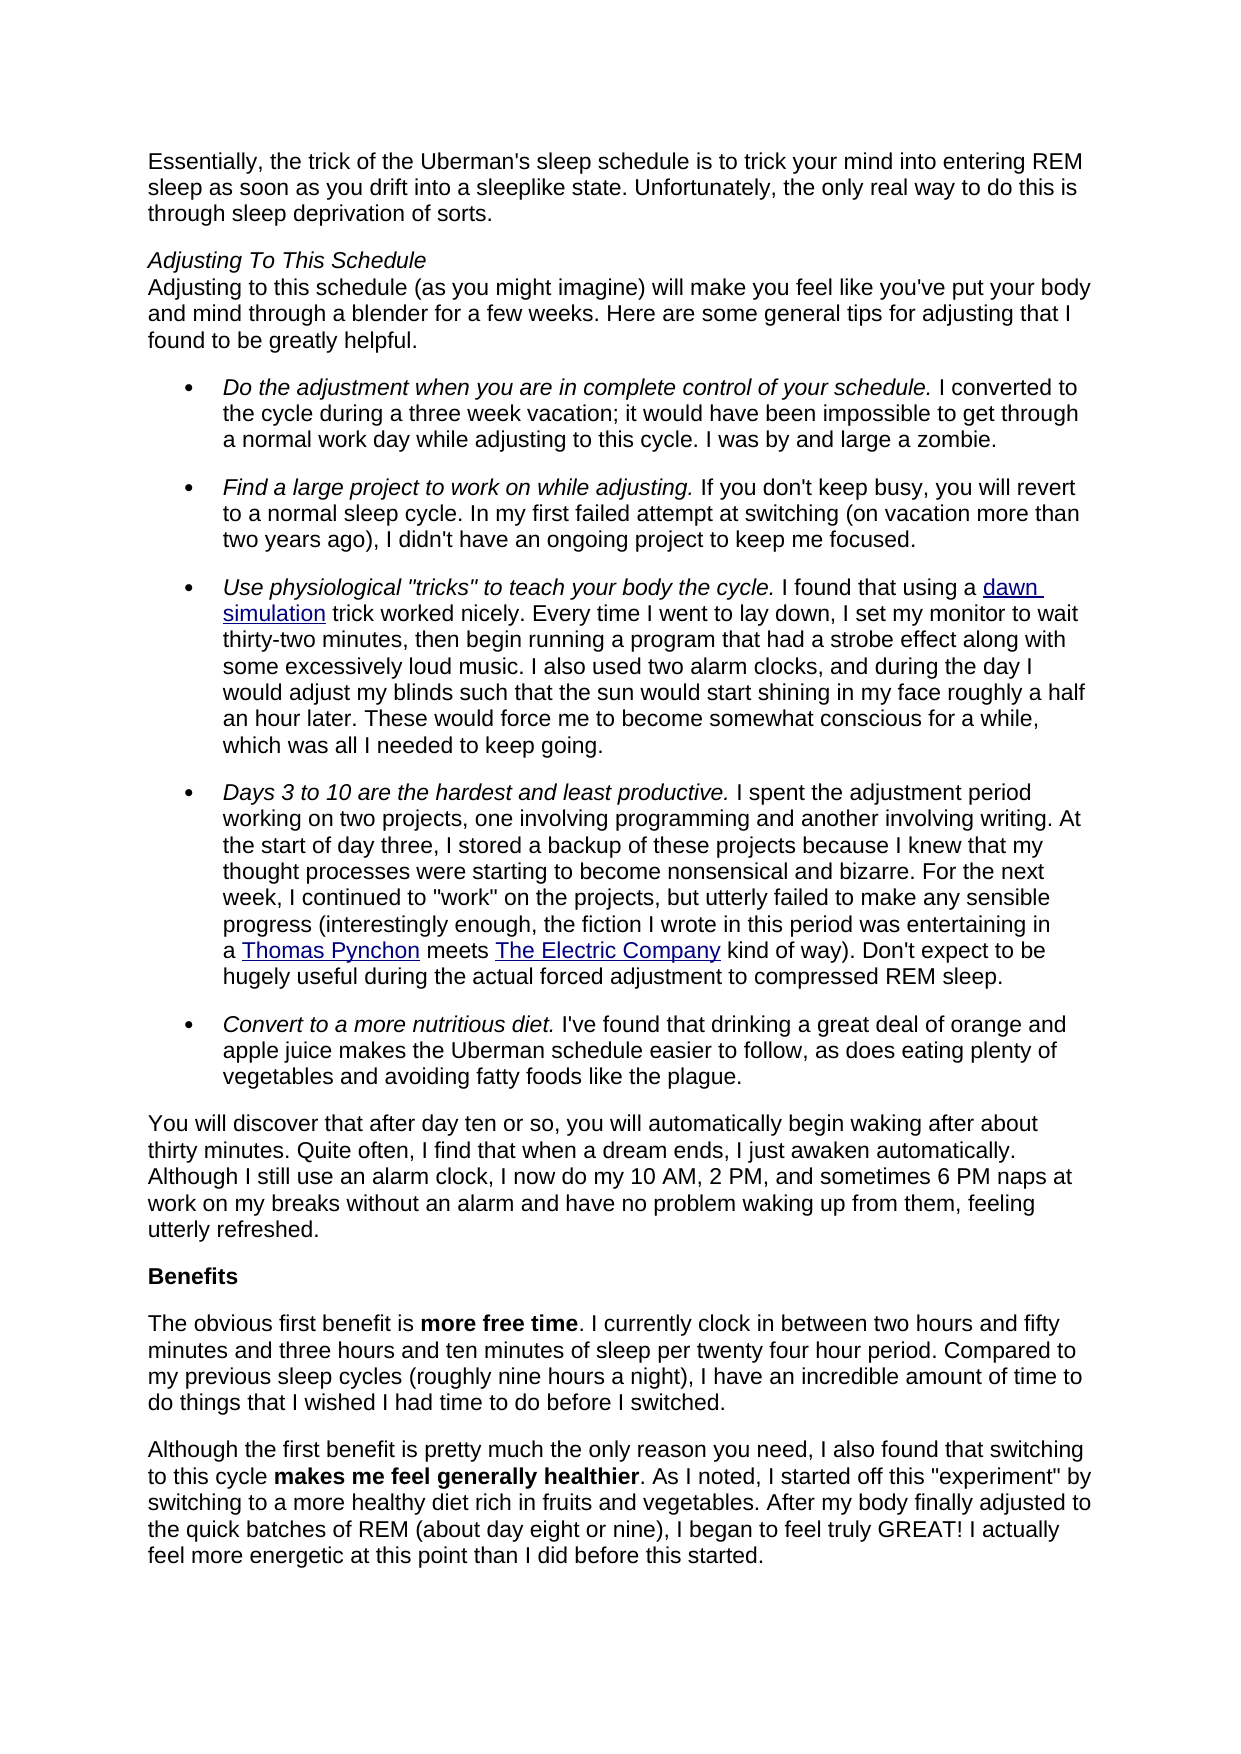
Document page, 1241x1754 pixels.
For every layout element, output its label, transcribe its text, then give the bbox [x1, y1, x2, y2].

text Benefits [148, 1263, 1093, 1289]
text Essentially, the trick of the Uberman's sleep schedule is to trick your mind into entering REM sleep as soon as you drift into a sleeplike state. Unfortunately, the only real way to do this is through sleep deprivation of sorts. [148, 148, 1093, 227]
list Convert to a more nutritious diet. I've found that drinking a great deal of orange and apple juice makes the Uberman schedule easier to follow, as does eating plenty of vegetables and avoiding fatty foods like the plague. [185, 1011, 1093, 1089]
list Days 3 to 10 are the hardest and least productive. I spent the adjustment period working on two projects, one involving programming and another involving writing. At the start of day three, I stored a backup of these projects because I knew that my thought processes were starting to become nonsensical and bizarre. For the next week, I continued to "work" on the projects, but utterly failed to make any sensible progress (interestingly enough, the fiction I wrote in this period was entertaining in a Thomas Pynchon meets The Electric Company kind of way). Don't expect to be hugely useful during the actual forced adjustment to compressed REM sleep. [185, 779, 1093, 990]
list Use physiological "tricks" to teach your body the cycle. I found that using a dawn simulation trick worked nicely. Every time I went to lay down, I set my monitor to wait thirty-two minutes, then begin running a program that had a strobe effect along with some excessively loud music. I also used two alarm clocks, and during the day I would adjust my blinds such that the sun would start shining in my face roughly a half an hour later. These would force me to become somewhat conscious for a while, which was all I needed to keep going. [185, 573, 1093, 758]
text Adjusting To This Schedule Adjusting to this schedule (as you might imagine) will make you feel like you've put your body and mind through a blender for a few weeks. Here are some general tips for adjusting that I found to be greatly helpful. [148, 247, 1093, 353]
list Find a large project to work on while adjusting. If you don't keep busy, you will revert to a normal sleep cycle. In my first failed attempt at switching (on vacation more than two years ago), I didn't have an ongoing project to keep me focused. [185, 474, 1093, 553]
text Although the first benefit is pretty much the only reason you need, I also found that switching to this cycle makes me feel generally healthier. As I noted, I started off this "experiment" by switching to a more healthy diet rich in fruits and vegetables. After my body finally adjusted to the quick batches of REM (about day eight or nine), I began to feel truly GREAT! I actually feel more energetic at this point than I did before this started. [148, 1436, 1093, 1568]
text You will discover that after day ten or so, you will automatically begin waking after about thirty minutes. Quite often, I find that when a dream ends, I just awaken automatically. Although I still use an alarm clock, I now do my 10 AM, 2 PM, and sometimes 6 PM naps at work on my breaks without an alarm and have no problem waking up from them, feeling utterly refreshed. [148, 1110, 1093, 1242]
list Do the adjustment when you are in complete control of your schedule. I converted to the cycle during a three week vacation; it would have been impossible to get through a normal work day while adjusting to this cycle. I was by and large a zombie. [185, 374, 1093, 453]
text The obvious first benefit is more free time. I currently clock in between two hours and fifty minutes and three hours and ten minutes of sleep per twenty four hour period. Compared to my previous sleep cycles (roughly nine hours a night), I have an incredible amount of time to do things that I wished I had time to do before I switched. [148, 1310, 1093, 1416]
